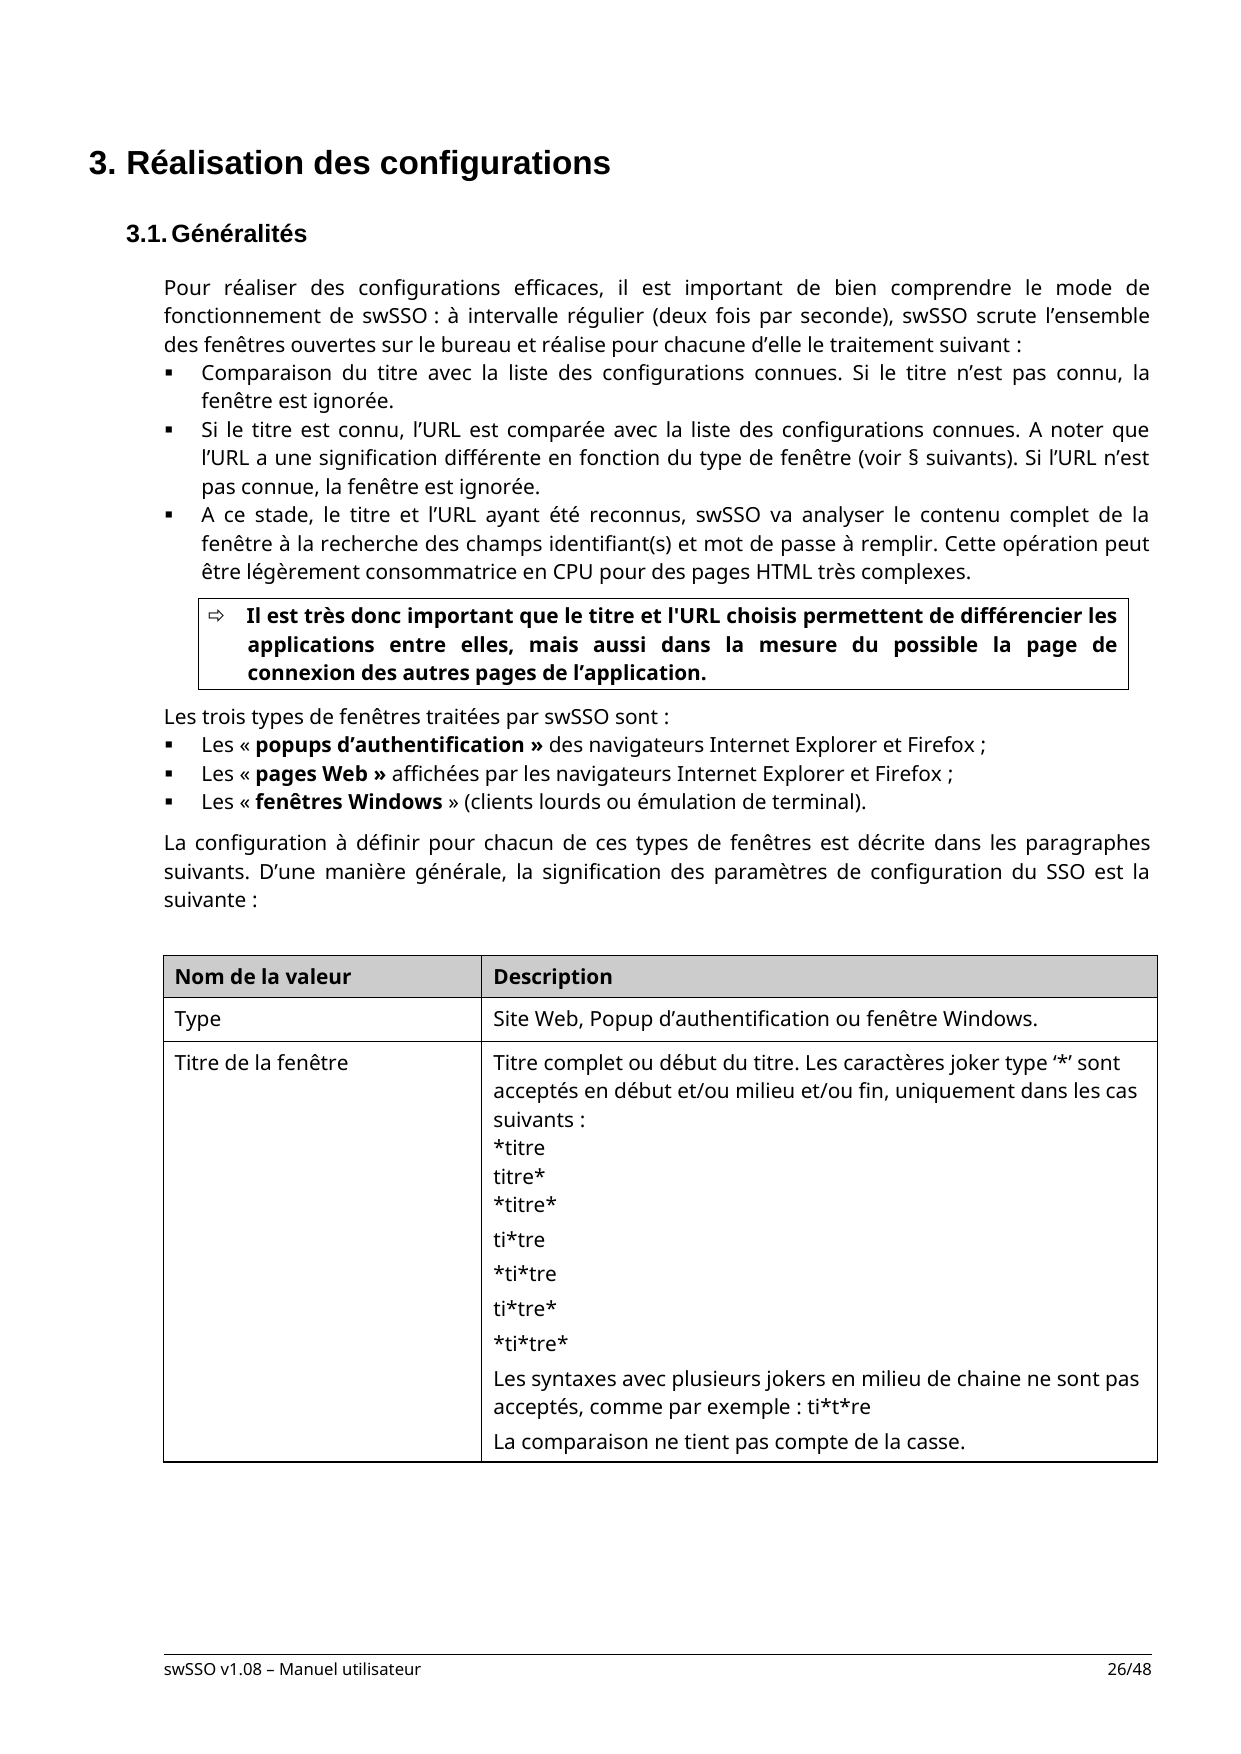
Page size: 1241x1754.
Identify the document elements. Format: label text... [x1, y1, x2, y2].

table_cell Titre de la fenêtre [164, 1042, 481, 1461]
list Les « popups d’authentification » des navigateurs Internet Explorer et Firefox ; [164, 731, 1152, 759]
list Comparaison du titre avec la liste des configurations connues. Si le titre n’est pas connu, la fenêtre est ignorée. [164, 358, 1152, 415]
list Les « pages Web » affichées par les navigateurs Internet Explorer et Firefox ; [164, 759, 1152, 787]
list Les « fenêtres Windows » (clients lourds ou émulation de terminal). [164, 787, 1152, 816]
subtitle Généralités [126, 219, 1152, 248]
table_header Description [482, 956, 1157, 997]
table_header Nom de la valeur [164, 956, 481, 997]
text Pour réaliser des configurations efficaces, il est important de bien comprendre le mode de fonctionnement de swSSO : à intervalle régulier (deux fois par seconde), swSSO scrute l’ensemble des fenêtres ouvertes sur le bureau et réalise pour chacune d’elle le traitement suivant : [164, 273, 1152, 358]
table_cell Type [164, 998, 481, 1041]
list Si le titre est connu, l’URL est comparée avec la liste des configurations connues. A noter que l’URL a une signification différente en fonction du type de fenêtre (voir § suivants). Si l’URL n’est pas connue, la fenêtre est ignorée. [164, 415, 1152, 500]
list Il est très donc important que le titre et l'URL choisis permettent de différencier les applications entre elles, mais aussi dans la mesure du possible la page de connexion des autres pages de l’application. [199, 599, 1128, 689]
subtitle Réalisation des configurations [89, 143, 1152, 182]
text Les trois types de fenêtres traitées par swSSO sont : [164, 702, 1152, 731]
list A ce stade, le titre et l’URL ayant été reconnus, swSSO va analyser le contenu complet de la fenêtre à la recherche des champs identifiant(s) et mot de passe à remplir. Cette opération peut être légèrement consommatrice en CPU pour des pages HTML très complexes. [164, 500, 1152, 586]
text La configuration à définir pour chacun de ces types de fenêtres est décrite dans les paragraphes suivants. D’une manière générale, la signification des paramètres de configuration du SSO est la suivante : [164, 828, 1152, 914]
table_cell Titre complet ou début du titre. Les caractères joker type ‘*’ sont acceptés en début et/ou milieu et/ou fin, uniquement dans les cas suivants : *titre titre* *titre* ti*tre *ti*tre ti*tre* *ti*tre* Les syntaxes avec plusieurs jokers en milieu de chaine ne sont pas acceptés, comme par exemple : ti*t*re La comparaison ne tient pas compte de la casse. [482, 1042, 1157, 1461]
table_cell Site Web, Popup d’authentification ou fenêtre Windows. [482, 998, 1157, 1041]
